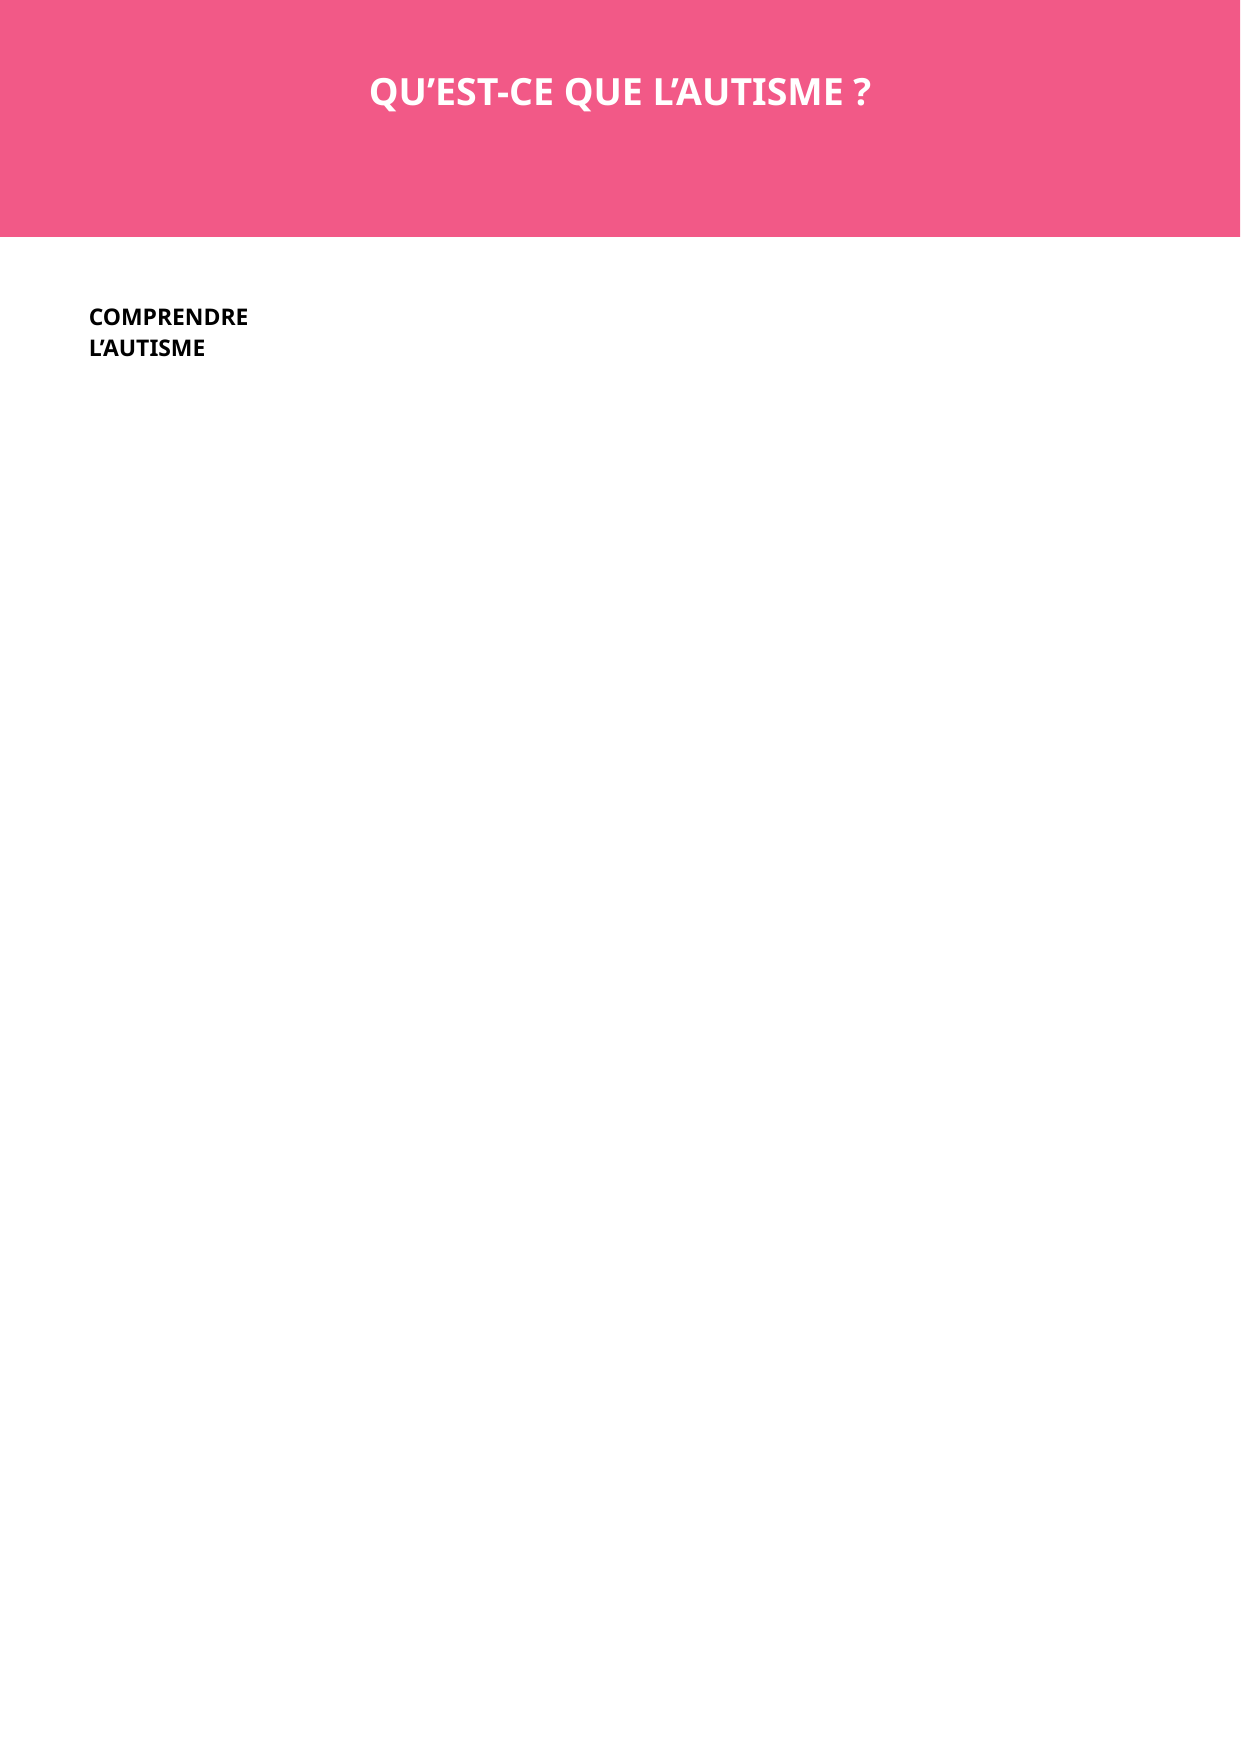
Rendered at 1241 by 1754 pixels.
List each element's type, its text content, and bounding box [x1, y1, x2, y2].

text COMPRENDRE L’AUTISME [88, 301, 1152, 363]
